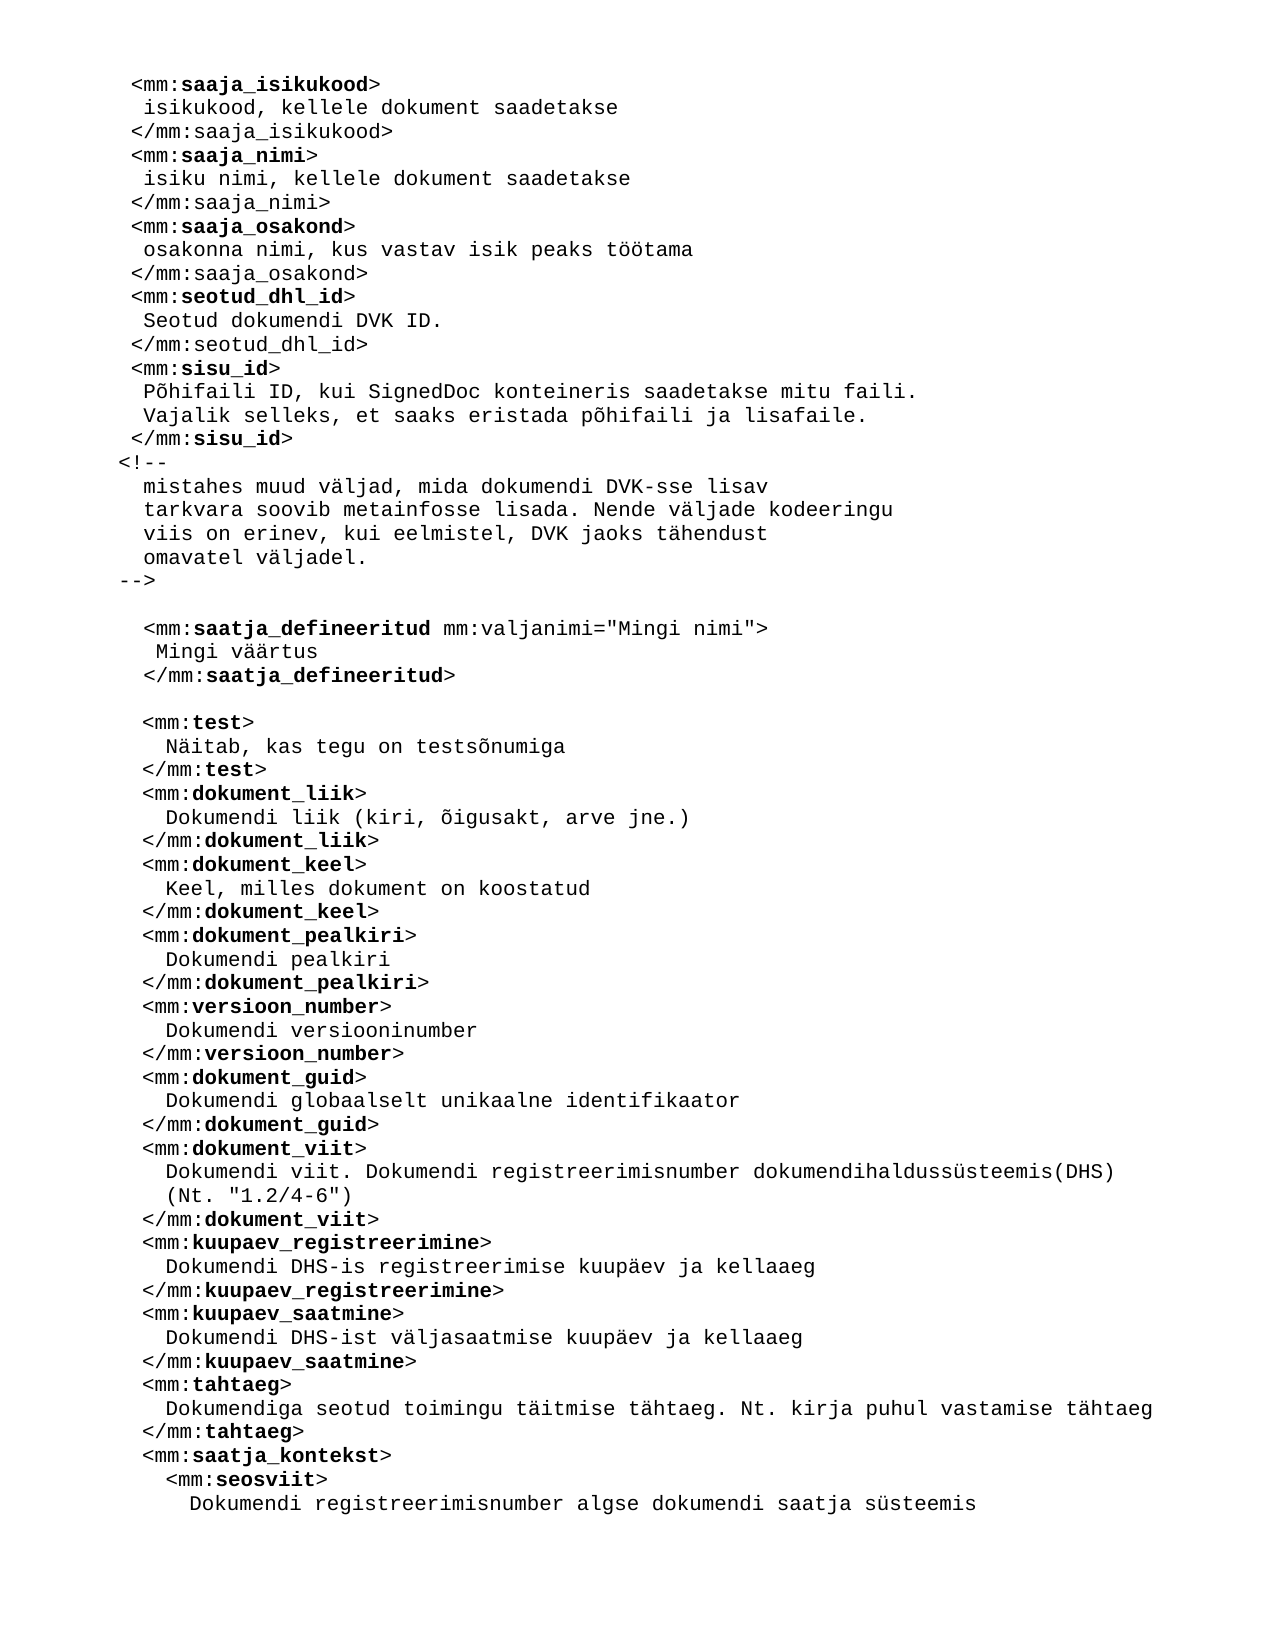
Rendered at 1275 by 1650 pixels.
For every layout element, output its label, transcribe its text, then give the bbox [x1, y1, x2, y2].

text Dokumendi pealkiri [142, 949, 1157, 972]
text <mm:saaja_nimi> [118, 145, 1157, 168]
text Dokumendi globaalselt unikaalne identifikaator [142, 1091, 1157, 1114]
text <mm:dokument_pealkiri> [118, 925, 1157, 949]
text </mm:dokument_liik> [118, 830, 1157, 854]
text Dokumendi registreerimisnumber algse dokumendi saatja süsteemis [165, 1492, 1157, 1516]
text mistahes muud väljad, mida dokumendi DVK-sse lisav [118, 476, 1157, 499]
text Mingi väärtus [118, 641, 1157, 665]
text Seotud dokumendi DVK ID. </mm:seotud_dhl_id> [118, 310, 1157, 357]
text <mm:seotud_dhl_id> [118, 287, 1157, 310]
text <mm:seosviit> [118, 1469, 1157, 1492]
text <!-- [118, 452, 1157, 476]
text Dokumendi DHS-is registreerimise kuupäev ja kellaaeg [142, 1256, 1157, 1280]
text </mm:dokument_guid> [118, 1114, 1157, 1138]
text </mm:kuupaev_registreerimine> [118, 1280, 1157, 1303]
text </mm:saaja_isikukood> [118, 121, 1157, 145]
text isikukood, kellele dokument saadetakse [118, 97, 1157, 121]
text <mm:kuupaev_registreerimine> [118, 1232, 1157, 1256]
text tarkvara soovib metainfosse lisada. Nende väljade kodeeringu [118, 499, 1157, 523]
text Dokumendi versiooninumber [142, 1019, 1157, 1043]
text <mm:dokument_viit> [118, 1138, 1157, 1161]
text </mm:sisu_id> [118, 428, 1157, 452]
text Keel, milles dokument on koostatud [142, 878, 1157, 901]
text <mm:saaja_osakond> [118, 216, 1157, 239]
text Põhifaili ID, kui SignedDoc konteineris saadetakse mitu faili. Vajalik selleks, et saaks eristada põhifaili ja lisafaile. [118, 381, 1157, 428]
text Dokumendiga seotud toimingu täitmise tähtaeg. Nt. kirja puhul vastamise tähtaeg [142, 1398, 1157, 1422]
text </mm:saatja_defineeritud> [118, 665, 1157, 688]
text osakonna nimi, kus vastav isik peaks töötama [118, 239, 1157, 263]
text <mm:dokument_keel> [118, 854, 1157, 878]
text <mm:kuupaev_saatmine> [118, 1303, 1157, 1327]
text <mm:dokument_guid> [118, 1067, 1157, 1091]
text <mm:saatja_kontekst> [118, 1445, 1157, 1469]
text </mm:dokument_keel> [118, 901, 1157, 925]
text Näitab, kas tegu on testsõnumiga [142, 736, 1157, 759]
text <mm:tahtaeg> [118, 1374, 1157, 1398]
text </mm:saaja_osakond> [118, 263, 1157, 287]
text Dokumendi viit. Dokumendi registreerimisnumber dokumendihaldussüsteemis(DHS) (Nt. "1.2/4-6") [165, 1161, 1157, 1209]
text <mm:test> [118, 712, 1157, 736]
text <mm:dokument_liik> [118, 783, 1157, 807]
text </mm:saaja_nimi> [118, 192, 1157, 216]
text </mm:versioon_number> [118, 1043, 1157, 1067]
text omavatel väljadel. [118, 547, 1157, 570]
text <mm:saaja_isikukood> [118, 74, 1157, 97]
text --> [118, 570, 1157, 594]
text </mm:kuupaev_saatmine> [118, 1351, 1157, 1374]
text <mm:versioon_number> [118, 996, 1157, 1019]
text </mm:dokument_viit> [118, 1209, 1157, 1232]
text </mm:test> [118, 759, 1157, 783]
text </mm:dokument_pealkiri> [142, 972, 1157, 996]
text Dokumendi DHS-ist väljasaatmise kuupäev ja kellaaeg [142, 1327, 1157, 1351]
text viis on erinev, kui eelmistel, DVK jaoks tähendust [118, 523, 1157, 547]
text <mm:saatja_defineeritud mm:valjanimi="Mingi nimi"> [118, 618, 1157, 641]
text Dokumendi liik (kiri, õigusakt, arve jne.) [142, 807, 1157, 830]
text <mm:sisu_id> [118, 357, 1157, 381]
text isiku nimi, kellele dokument saadetakse [118, 168, 1157, 192]
text </mm:tahtaeg> [118, 1422, 1157, 1445]
